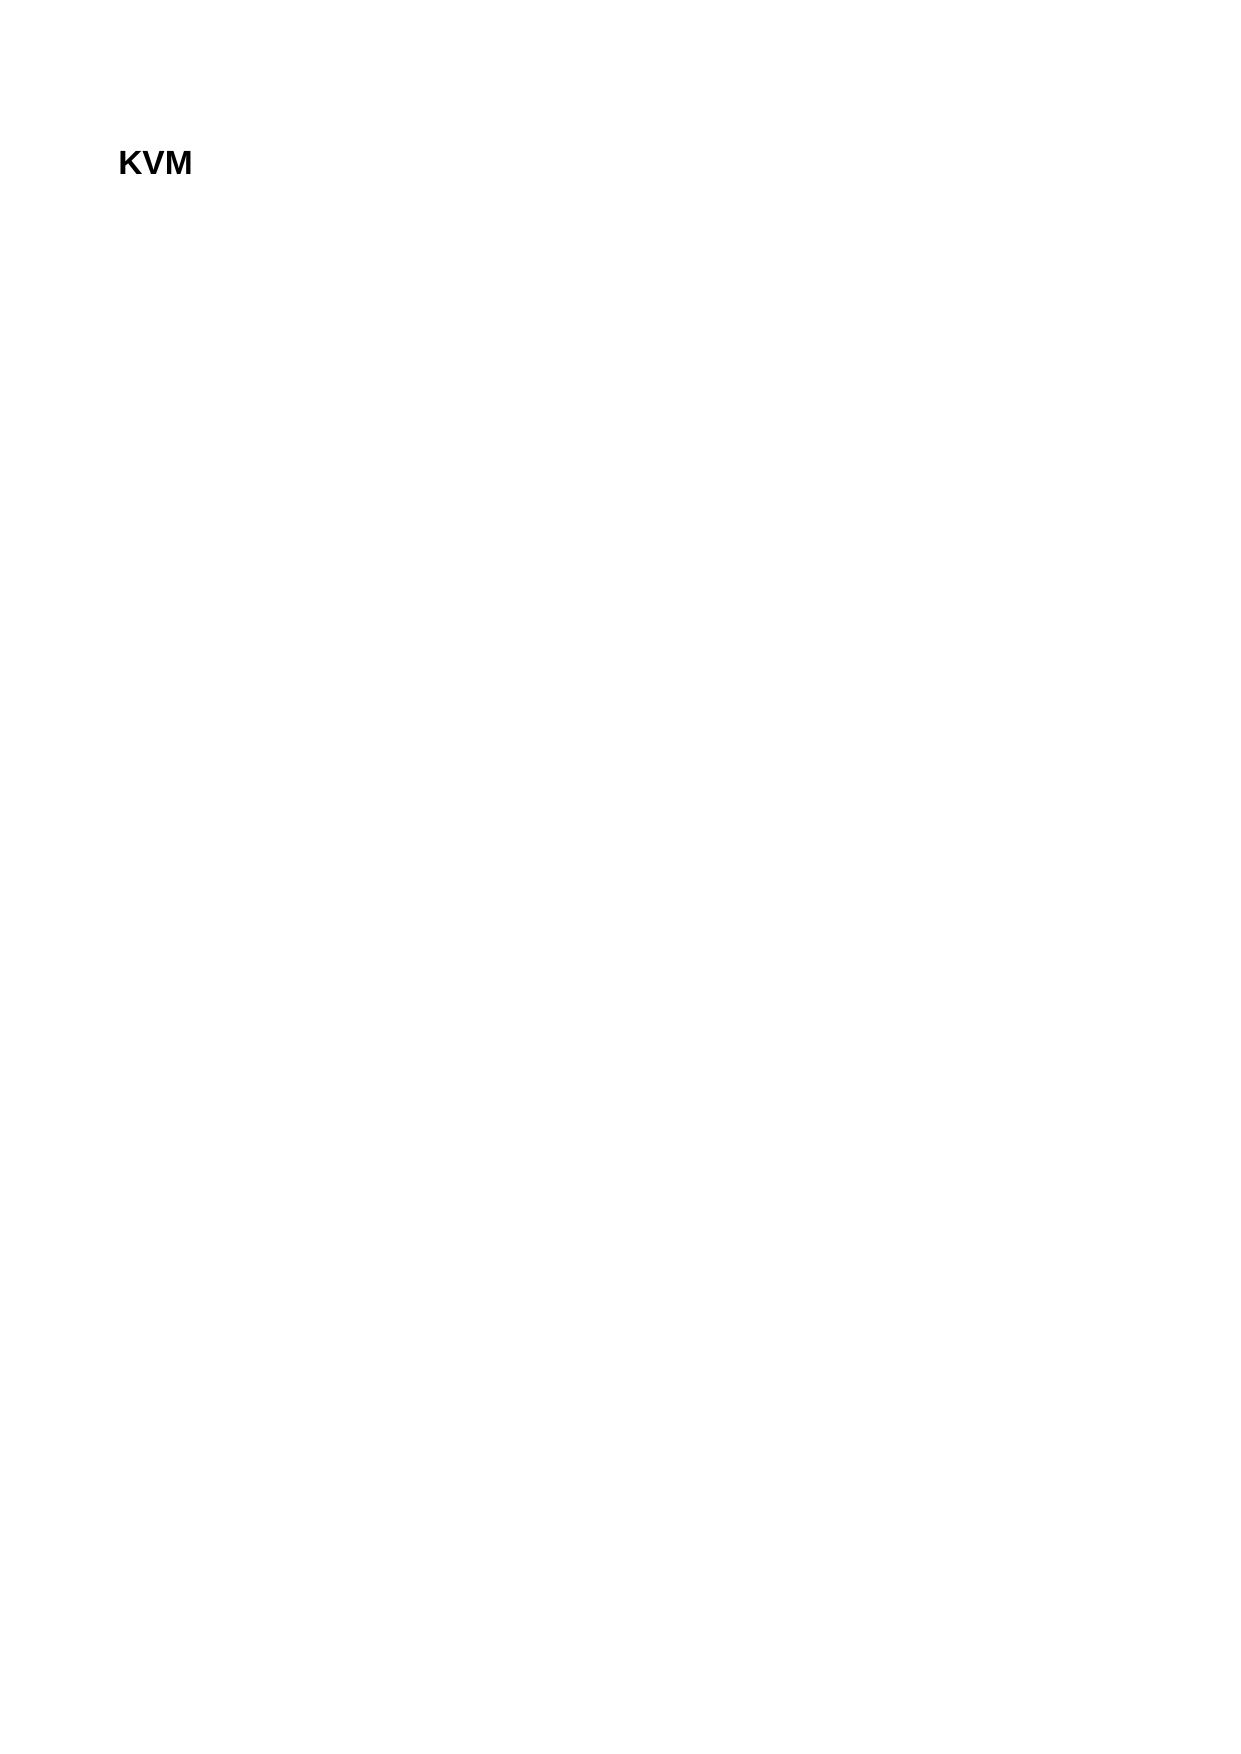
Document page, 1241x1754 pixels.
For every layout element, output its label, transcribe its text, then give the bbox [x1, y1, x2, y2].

subtitle KVM [118, 143, 1122, 182]
